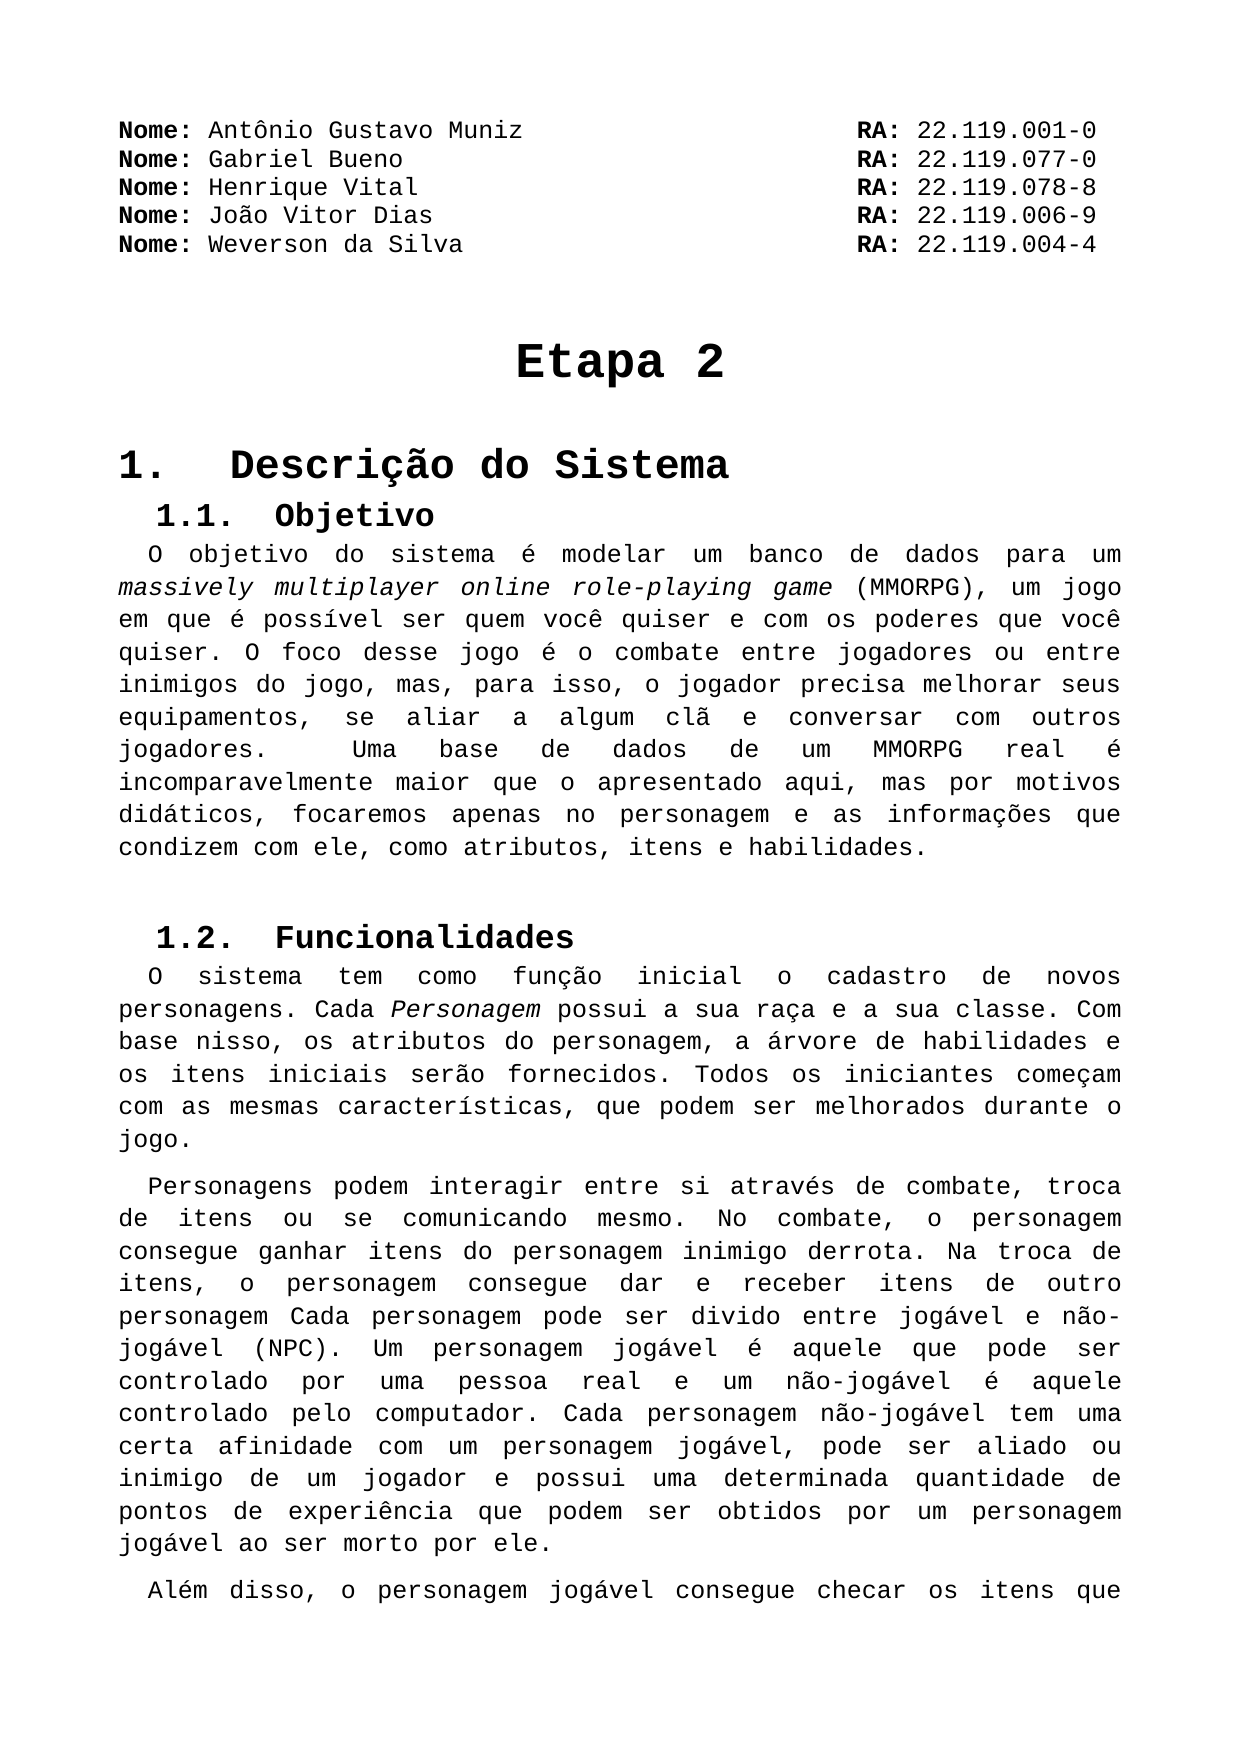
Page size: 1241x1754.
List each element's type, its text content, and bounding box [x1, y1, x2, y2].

text Personagens podem interagir entre si através de combate, troca de itens ou se comunicando mesmo. No combate, o personagem consegue ganhar itens do personagem inimigo derrota. Na troca de itens, o personagem consegue dar e receber itens de outro personagem Cada personagem pode ser divido entre jogável e não-jogável (NPC). Um personagem jogável é aquele que pode ser controlado por uma pessoa real e um não-jogável é aquele controlado pelo computador. Cada personagem não-jogável tem uma certa afinidade com um personagem jogável, pode ser aliado ou inimigo de um jogador e possui uma determinada quantidade de pontos de experiência que podem ser obtidos por um personagem jogável ao ser morto por ele. [118, 1173, 1122, 1559]
text Nome: Antônio Gustavo Muniz RA: 22.119.001-0 [118, 118, 1122, 146]
text Nome: Weverson da Silva RA: 22.119.004-4 [118, 231, 1122, 260]
text Nome: João Vitor Dias RA: 22.119.006-9 [118, 203, 1122, 231]
list Descrição do Sistema [118, 444, 1122, 491]
text O objetivo do sistema é modelar um banco de dados para um massively multiplayer online role-playing game (MMORPG), um jogo em que é possível ser quem você quiser e com os poderes que você quiser. O foco desse jogo é o combate entre jogadores ou entre inimigos do jogo, mas, para isso, o jogador precisa melhorar seus equipamentos, se aliar a algum clã e conversar com outros jogadores. Uma base de dados de um MMORPG real é incomparavelmente maior que o apresentado aqui, mas por motivos didáticos, focaremos apenas no personagem e as informações que condizem com ele, como atributos, itens e habilidades. [118, 542, 1122, 862]
list Funcionalidades [156, 920, 1122, 958]
text Além disso, o personagem jogável consegue checar os itens que [118, 1578, 1122, 1606]
text Etapa 2 [118, 335, 1122, 392]
list Objetivo [156, 498, 1122, 536]
text Nome: Henrique Vital RA: 22.119.078-8 [118, 175, 1122, 203]
text O sistema tem como função inicial o cadastro de novos personagens. Cada Personagem possui a sua raça e a sua classe. Com base nisso, os atributos do personagem, a árvore de habilidades e os itens iniciais serão fornecidos. Todos os iniciantes começam com as mesmas características, que podem ser melhorados durante o jogo. [118, 964, 1122, 1154]
text Nome: Gabriel Bueno RA: 22.119.077-0 [118, 146, 1122, 175]
